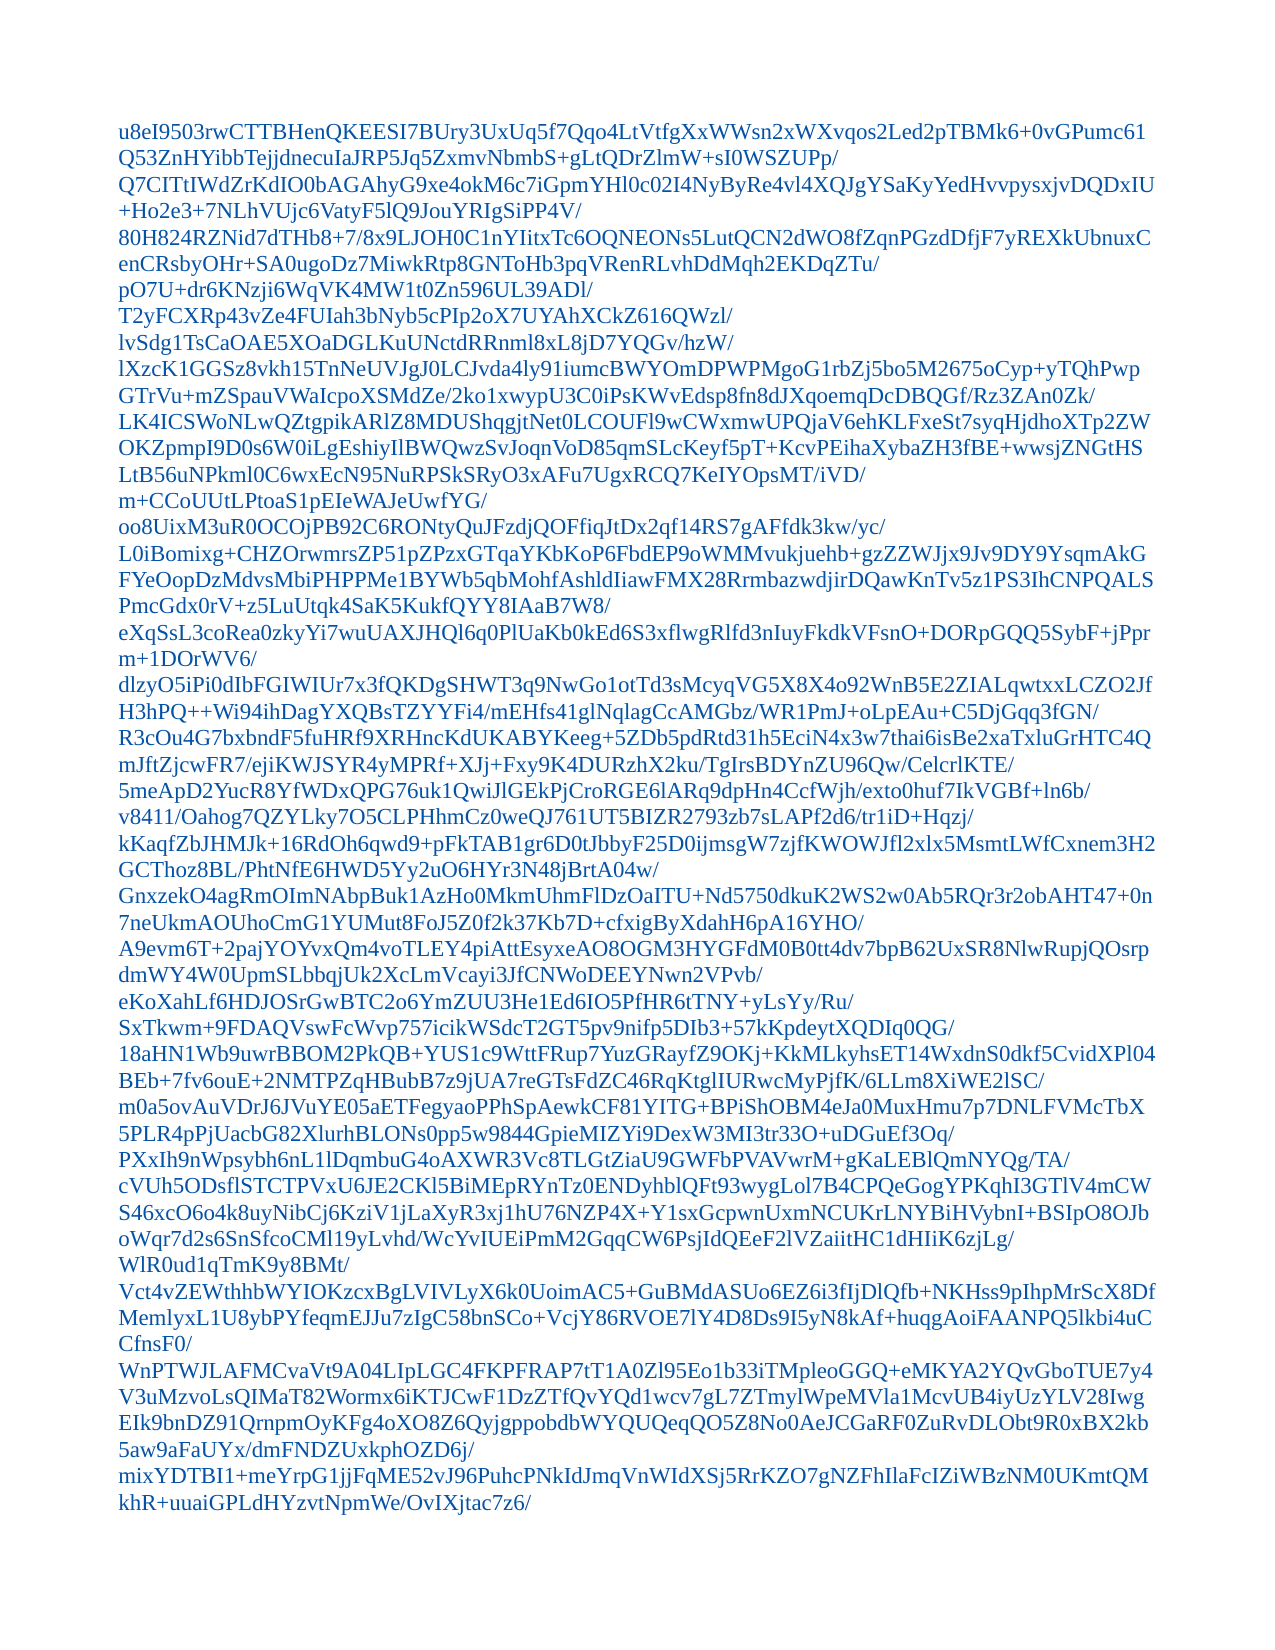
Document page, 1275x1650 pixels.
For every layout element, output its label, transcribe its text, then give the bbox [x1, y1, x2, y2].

text u8eI9503rwCTTBHenQKEESI7BUry3UxUq5f7Qqo4LtVtfgXxWWsn2xWXvqos2Led2pTBMk6+0vGPumc61Q53ZnHYibbTejjdnecuIaJRP5Jq5ZxmvNbmbS+gLtQDrZlmW+sI0WSZUPp/Q7CITtIWdZrKdIO0bAGAhyG9xe4okM6c7iGpmYHl0c02I4NyByRe4vl4XQJgYSaKyYedHvvpysxjvDQDxIU+Ho2e3+7NLhVUjc6VatyF5lQ9JouYRIgSiPP4V/80H824RZNid7dTHb8+7/8x9LJOH0C1nYIitxTc6OQNEONs5LutQCN2dWO8fZqnPGzdDfjF7yREXkUbnuxCenCRsbyOHr+SA0ugoDz7MiwkRtp8GNToHb3pqVRenRLvhDdMqh2EKDqZTu/pO7U+dr6KNzji6WqVK4MW1t0Zn596UL39ADl/T2yFCXRp43vZe4FUIah3bNyb5cPIp2oX7UYAhXCkZ616QWzl/lvSdg1TsCaOAE5XOaDGLKuUNctdRRnml8xL8jD7YQGv/hzW/lXzcK1GGSz8vkh15TnNeUVJgJ0LCJvda4ly91iumcBWYOmDPWPMgoG1rbZj5bo5M2675oCyp+yTQhPwpGTrVu+mZSpauVWaIcpoXSMdZe/2ko1xwypU3C0iPsKWvEdsp8fn8dJXqoemqDcDBQGf/Rz3ZAn0Zk/LK4ICSWoNLwQZtgpikARlZ8MDUShqgjtNet0LCOUFl9wCWxmwUPQjaV6ehKLFxeSt7syqHjdhoXTp2ZWOKZpmpI9D0s6W0iLgEshiyIlBWQwzSvJoqnVoD85qmSLcKeyf5pT+KcvPEihaXybaZH3fBE+wwsjZNGtHSLtB56uNPkml0C6wxEcN95NuRPSkSRyO3xAFu7UgxRCQ7KeIYOpsMT/iVD/m+CCoUUtLPtoaS1pEIeWAJeUwfYG/oo8UixM3uR0OCOjPB92C6RONtyQuJFzdjQOFfiqJtDx2qf14RS7gAFfdk3kw/yc/L0iBomixg+CHZOrwmrsZP51pZPzxGTqaYKbKoP6FbdEP9oWMMvukjuehb+gzZZWJjx9Jv9DY9YsqmAkGFYeOopDzMdvsMbiPHPPMe1BYWb5qbMohfAshldIiawFMX28RrmbazwdjirDQawKnTv5z1PS3IhCNPQALSPmcGdx0rV+z5LuUtqk4SaK5KukfQYY8IAaB7W8/eXqSsL3coRea0zkyYi7wuUAXJHQl6q0PlUaKb0kEd6S3xflwgRlfd3nIuyFkdkVFsnO+DORpGQQ5SybF+jPprm+1DOrWV6/dlzyO5iPi0dIbFGIWIUr7x3fQKDgSHWT3q9NwGo1otTd3sMcyqVG5X8X4o92WnB5E2ZIALqwtxxLCZO2JfH3hPQ++Wi94ihDagYXQBsTZYYFi4/mEHfs41glNqlagCcAMGbz/WR1PmJ+oLpEAu+C5DjGqq3fGN/R3cOu4G7bxbndF5fuHRf9XRHncKdUKABYKeeg+5ZDb5pdRtd31h5EciN4x3w7thai6isBe2xaTxluGrHTC4QmJftZjcwFR7/ejiKWJSYR4yMPRf+XJj+Fxy9K4DURzhX2ku/TgIrsBDYnZU96Qw/CelcrlKTE/5meApD2YucR8YfWDxQPG76uk1QwiJlGEkPjCroRGE6lARq9dpHn4CcfWjh/exto0huf7IkVGBf+ln6b/v8411/Oahog7QZYLky7O5CLPHhmCz0weQJ761UT5BIZR2793zb7sLAPf2d6/tr1iD+Hqzj/kKaqfZbJHMJk+16RdOh6qwd9+pFkTAB1gr6D0tJbbyF25D0ijmsgW7zjfKWOWJfl2xlx5MsmtLWfCxnem3H2GCThoz8BL/PhtNfE6HWD5Yy2uO6HYr3N48jBrtA04w/GnxzekO4agRmOImNAbpBuk1AzHo0MkmUhmFlDzOaITU+Nd5750dkuK2WS2w0Ab5RQr3r2obAHT47+0n7neUkmAOUhoCmG1YUMut8FoJ5Z0f2k37Kb7D+cfxigByXdahH6pA16YHO/A9evm6T+2pajYOYvxQm4voTLEY4piAttEsyxeAO8OGM3HYGFdM0B0tt4dv7bpB62UxSR8NlwRupjQOsrpdmWY4W0UpmSLbbqjUk2XcLmVcayi3JfCNWoDEEYNwn2VPvb/eKoXahLf6HDJOSrGwBTC2o6YmZUU3He1Ed6IO5PfHR6tTNY+yLsYy/Ru/SxTkwm+9FDAQVswFcWvp757icikWSdcT2GT5pv9nifp5DIb3+57kKpdeytXQDIq0QG/18aHN1Wb9uwrBBOM2PkQB+YUS1c9WttFRup7YuzGRayfZ9OKj+KkMLkyhsET14WxdnS0dkf5CvidXPl04BEb+7fv6ouE+2NMTPZqHBubB7z9jUA7reGTsFdZC46RqKtglIURwcMyPjfK/6LLm8XiWE2lSC/m0a5ovAuVDrJ6JVuYE05aETFegyaoPPhSpAewkCF81YITG+BPiShOBM4eJa0MuxHmu7p7DNLFVMcTbX5PLR4pPjUacbG82XlurhBLONs0pp5w9844GpieMIZYi9DexW3MI3tr33O+uDGuEf3Oq/PXxIh9nWpsybh6nL1lDqmbuG4oAXWR3Vc8TLGtZiaU9GWFbPVAVwrM+gKaLEBlQmNYQg/TA/cVUh5ODsflSTCTPVxU6JE2CKl5BiMEpRYnTz0ENDyhblQFt93wygLol7B4CPQeGogYPKqhI3GTlV4mCWS46xcO6o4k8uyNibCj6KziV1jLaXyR3xj1hU76NZP4X+Y1sxGcpwnUxmNCUKrLNYBiHVybnI+BSIpO8OJboWqr7d2s6SnSfcoCMl19yLvhd/WcYvIUEiPmM2GqqCW6PsjIdQEeF2lVZaiitHC1dHIiK6zjLg/WlR0ud1qTmK9y8BMt/Vct4vZEWthhbWYIOKzcxBgLVIVLyX6k0UoimAC5+GuBMdASUo6EZ6i3fIjDlQfb+NKHss9pIhpMrScX8DfMemlyxL1U8ybPYfeqmEJJu7zIgC58bnSCo+VcjY86RVOE7lY4D8Ds9I5yN8kAf+huqgAoiFAANPQ5lkbi4uCCfnsF0/WnPTWJLAFMCvaVt9A04LIpLGC4FKPFRAP7tT1A0Zl95Eo1b33iTMpleoGGQ+eMKYA2YQvGboTUE7y4V3uMzvoLsQIMaT82Wormx6iKTJCwF1DzZTfQvYQd1wcv7gL7ZTmylWpeMVla1McvUB4iyUzYLV28IwgEIk9bnDZ91QrnpmOyKFg4oXO8Z6QyjgppobdbWYQUQeqQO5Z8No0AeJCGaRF0ZuRvDLObt9R0xBX2kb5aw9aFaUYx/dmFNDZUxkphOZD6j/mixYDTBI1+meYrpG1jjFqME52vJ96PuhcPNkIdJmqVnWIdXSj5RrKZO7gNZFhIlaFcIZiWBzNM0UKmtQMkhR+uuaiGPLdHYzvtNpmWe/OvIXjtac7z6/ [118, 118, 1157, 1515]
